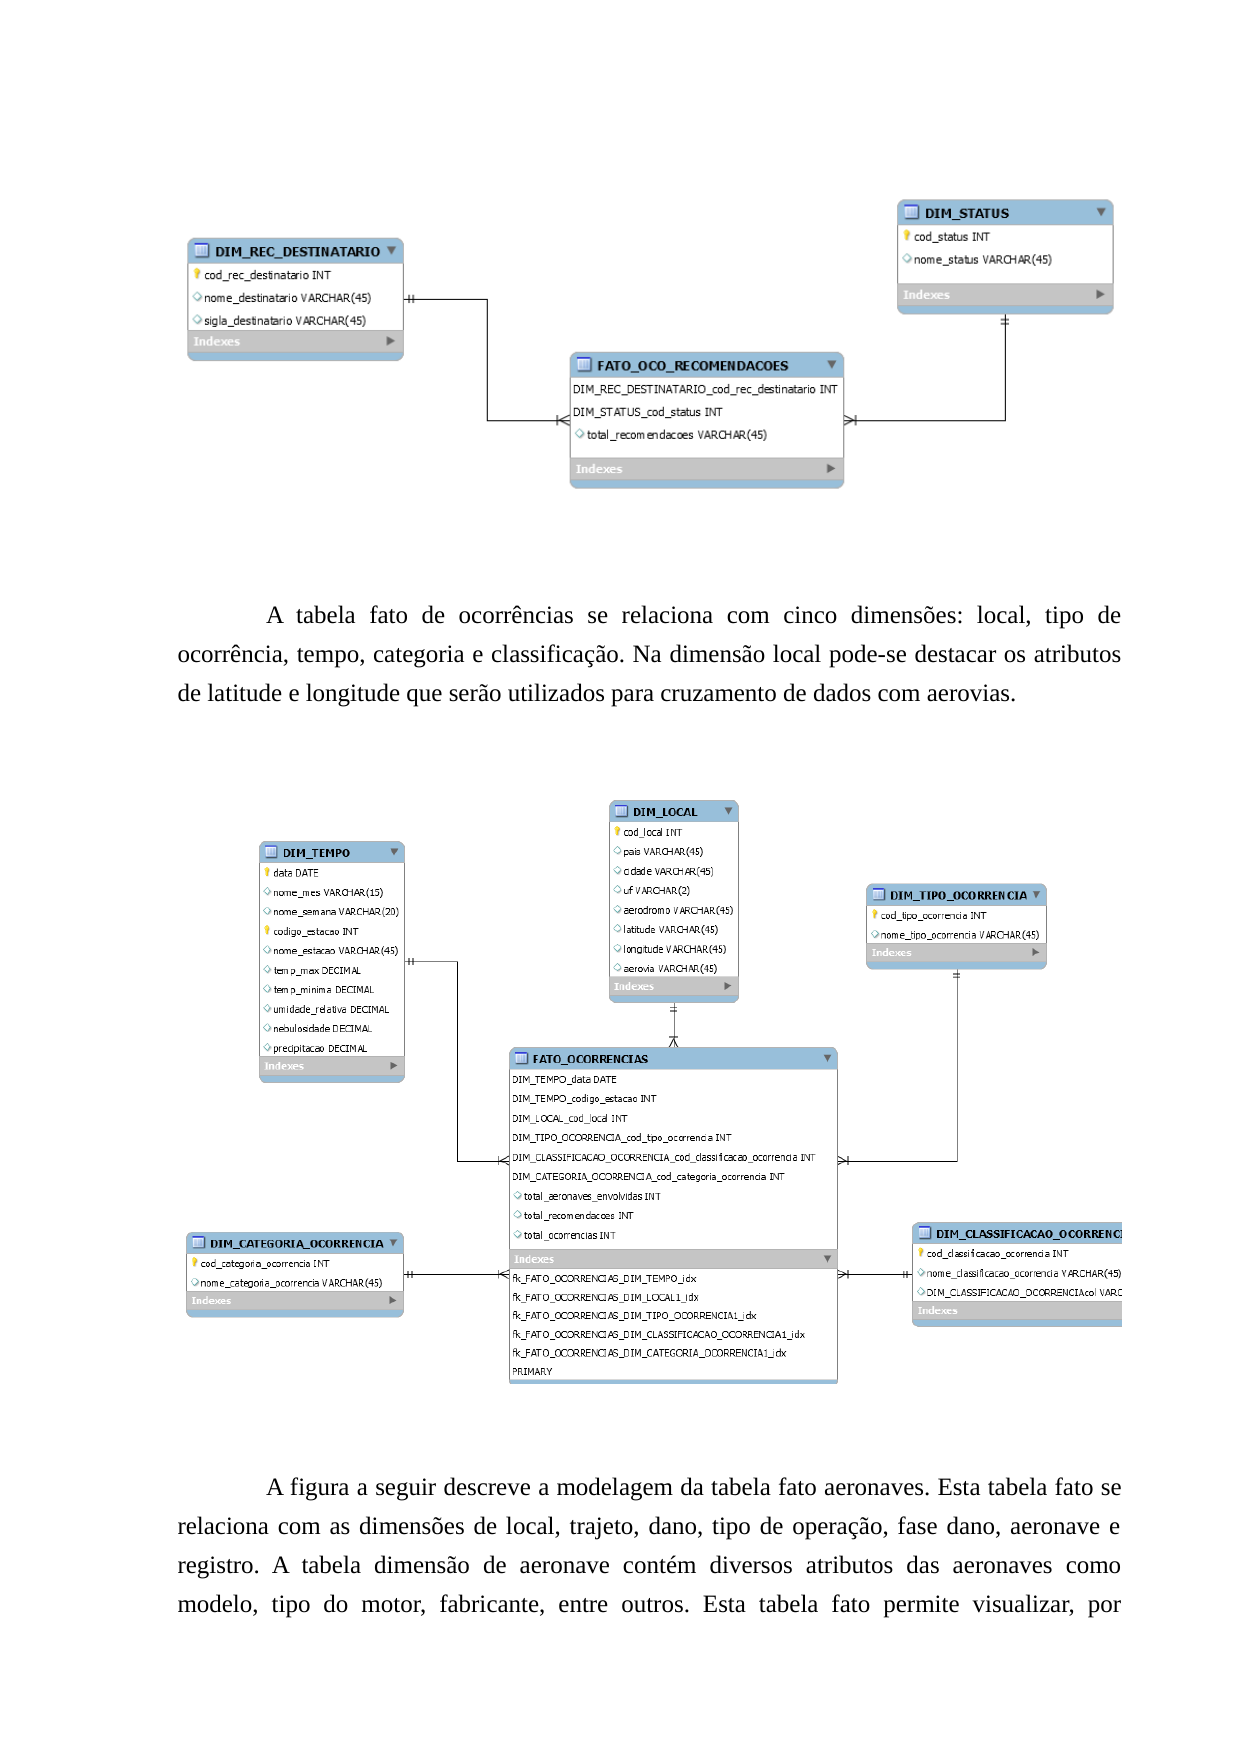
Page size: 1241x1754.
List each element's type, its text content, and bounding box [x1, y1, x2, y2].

text A figura a seguir descreve a modelagem da tabela fato aeronaves. Esta tabela fato se relaciona com as dimensões de local, trajeto, dano, tipo de operação, fase dano, aeronave e registro. A tabela dimensão de aeronave contém diversos atributos das aeronaves como modelo, tipo do motor, fabricante, entre outros. Esta tabela fato permite visualizar, por [177, 1472, 1122, 1618]
text A tabela fato de ocorrências se relaciona com cinco dimensões: local, tipo de ocorrência, tempo, categoria e classificação. Na dimensão local pode-se destacar os atributos de latitude e longitude que serão utilizados para cruzamento de dados com aerovias. [177, 600, 1122, 707]
picture [177, 791, 1122, 1384]
picture [177, 189, 1122, 498]
